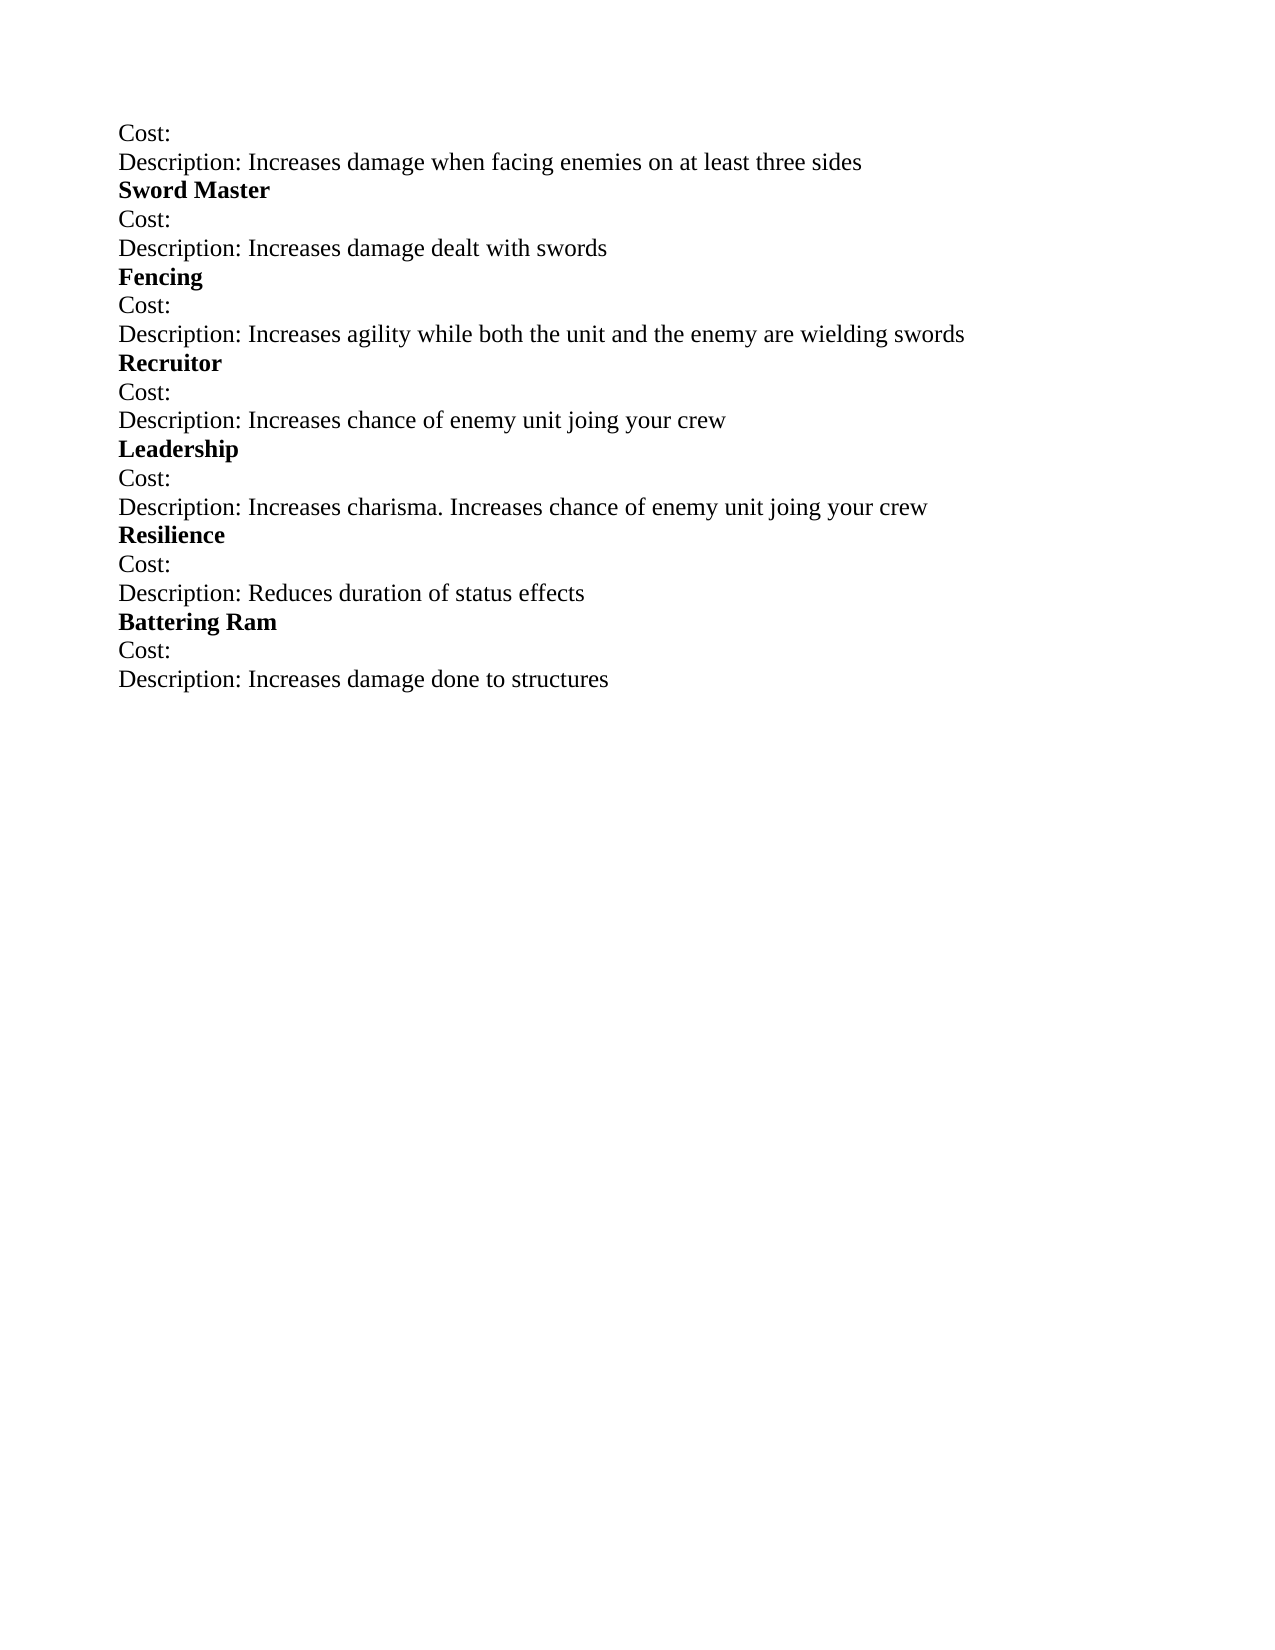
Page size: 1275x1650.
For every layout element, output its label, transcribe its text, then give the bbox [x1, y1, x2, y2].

text Cost: [118, 204, 1157, 233]
text Cost: [118, 118, 1157, 147]
text Fencing [118, 262, 1157, 291]
text Cost: [118, 549, 1157, 578]
text Resilience [118, 521, 1157, 549]
text Cost: [118, 291, 1157, 319]
text Cost: [118, 463, 1157, 492]
text Description: Increases agility while both the unit and the enemy are wielding swords [118, 319, 1157, 348]
text Description: Increases damage done to structures [118, 664, 1157, 693]
text Description: Increases damage dealt with swords [118, 233, 1157, 262]
text Battering Ram [118, 607, 1157, 636]
text Description: Increases charisma. Increases chance of enemy unit joing your crew [118, 492, 1157, 521]
text Description: Reduces duration of status effects [118, 578, 1157, 607]
text Leadership [118, 434, 1157, 463]
text Sword Master [118, 176, 1157, 204]
text Description: Increases damage when facing enemies on at least three sides [118, 147, 1157, 176]
text Cost: [118, 636, 1157, 664]
text Cost: [118, 377, 1157, 406]
text Description: Increases chance of enemy unit joing your crew [118, 406, 1157, 434]
text Recruitor [118, 348, 1157, 377]
